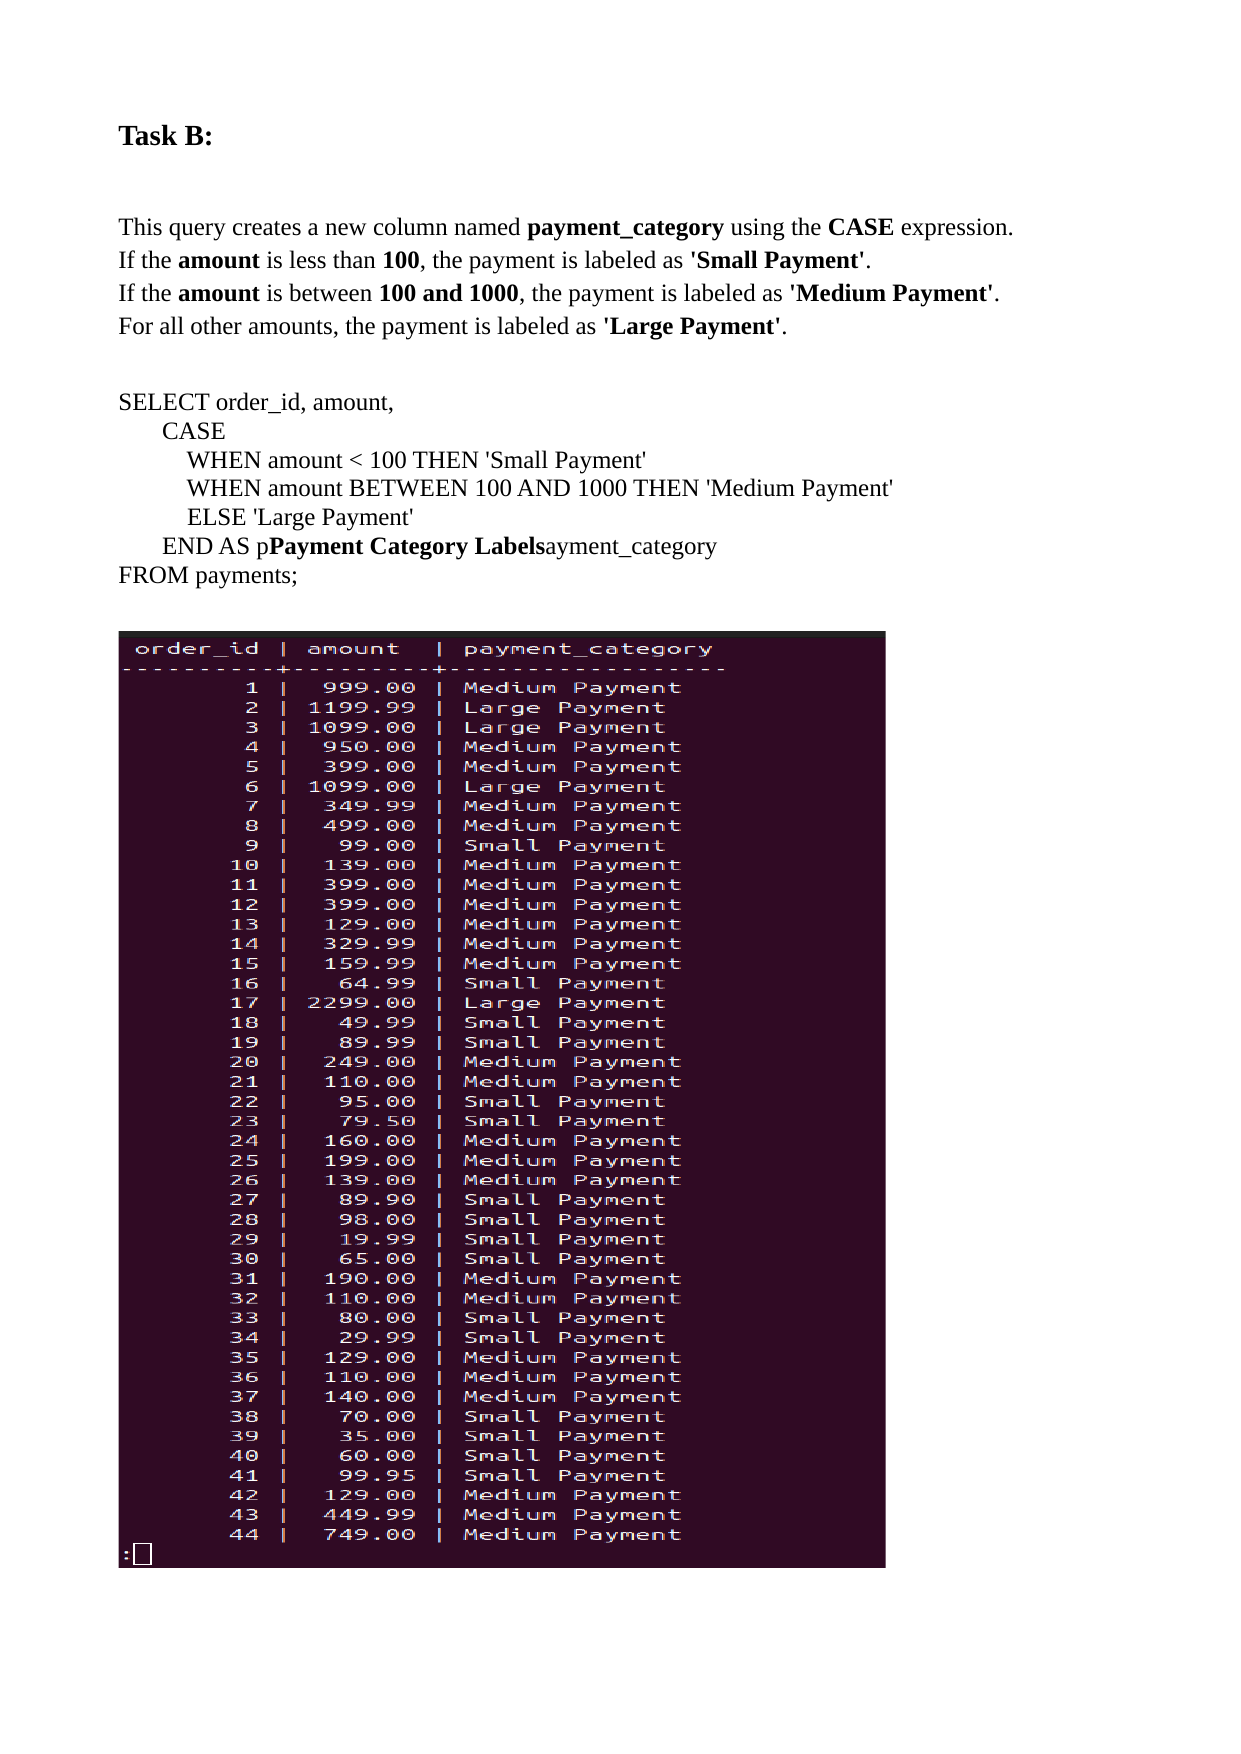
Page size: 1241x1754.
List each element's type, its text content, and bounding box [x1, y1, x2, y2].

text This query creates a new column named payment_category using the CASE expression. If the amount is less than 100, the payment is labeled as 'Small Payment'. If the amount is between 100 and 1000, the payment is labeled as 'Medium Payment'. For all other amounts, the payment is labeled as 'Large Payment'. [118, 212, 1122, 339]
subtitle Task B: [118, 118, 1122, 152]
text END AS pPayment Category Labelsayment_category [118, 531, 1122, 560]
text CASE [118, 416, 1122, 445]
text SELECT order_id, amount, [118, 387, 1122, 416]
text WHEN amount < 100 THEN 'Small Payment' [118, 445, 1122, 473]
picture [118, 631, 886, 1568]
text WHEN amount BETWEEN 100 AND 1000 THEN 'Medium Payment' [118, 473, 1122, 502]
text ELSE 'Large Payment' [118, 502, 1122, 531]
text FROM payments; [118, 560, 1122, 588]
